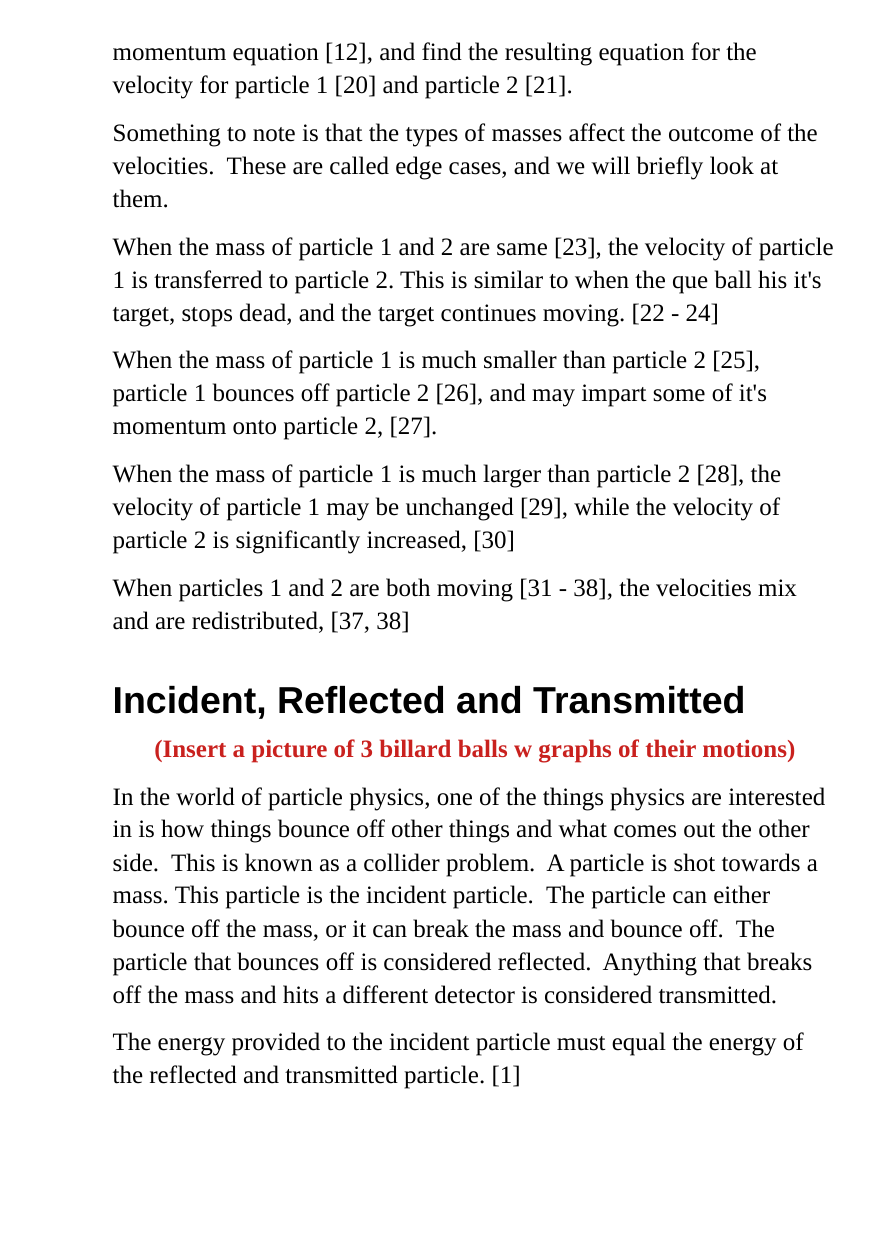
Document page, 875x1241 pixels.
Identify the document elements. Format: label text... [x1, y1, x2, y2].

subtitle Incident, Reflected and Transmitted [112, 678, 837, 721]
text The energy provided to the incident particle must equal the energy of the reflected and transmitted particle. [1] [112, 1027, 837, 1089]
text In the world of particle physics, one of the things physics are interested in is how things bounce off other things and what comes out the other side. This is known as a collider problem. A particle is shot towards a mass. This particle is the incident particle. The particle can either bounce off the mass, or it can break the mass and bounce off. The particle that bounces off is considered reflected. Anything that breaks off the mass and hits a different detector is considered transmitted. [112, 782, 837, 1008]
text When the mass of particle 1 is much larger than particle 2 [28], the velocity of particle 1 may be unchanged [29], while the velocity of particle 2 is significantly increased, [30] [112, 459, 837, 554]
text When the mass of particle 1 and 2 are same [23], the velocity of particle 1 is transferred to particle 2. This is similar to when the que ball his it's target, stops dead, and the target continues moving. [22 - 24] [112, 232, 837, 327]
text momentum equation [12], and find the resulting equation for the velocity for particle 1 [20] and particle 2 [21]. [112, 37, 837, 99]
text Something to note is that the types of masses affect the outcome of the velocities. These are called edge cases, and we will briefly look at them. [112, 118, 837, 213]
text (Insert a picture of 3 billard balls w graphs of their motions) [112, 734, 837, 763]
text When the mass of particle 1 is much smaller than particle 2 [25], particle 1 bounces off particle 2 [26], and may impart some of it's momentum onto particle 2, [27]. [112, 345, 837, 440]
text When particles 1 and 2 are both moving [31 - 38], the velocities mix and are redistributed, [37, 38] [112, 573, 837, 634]
